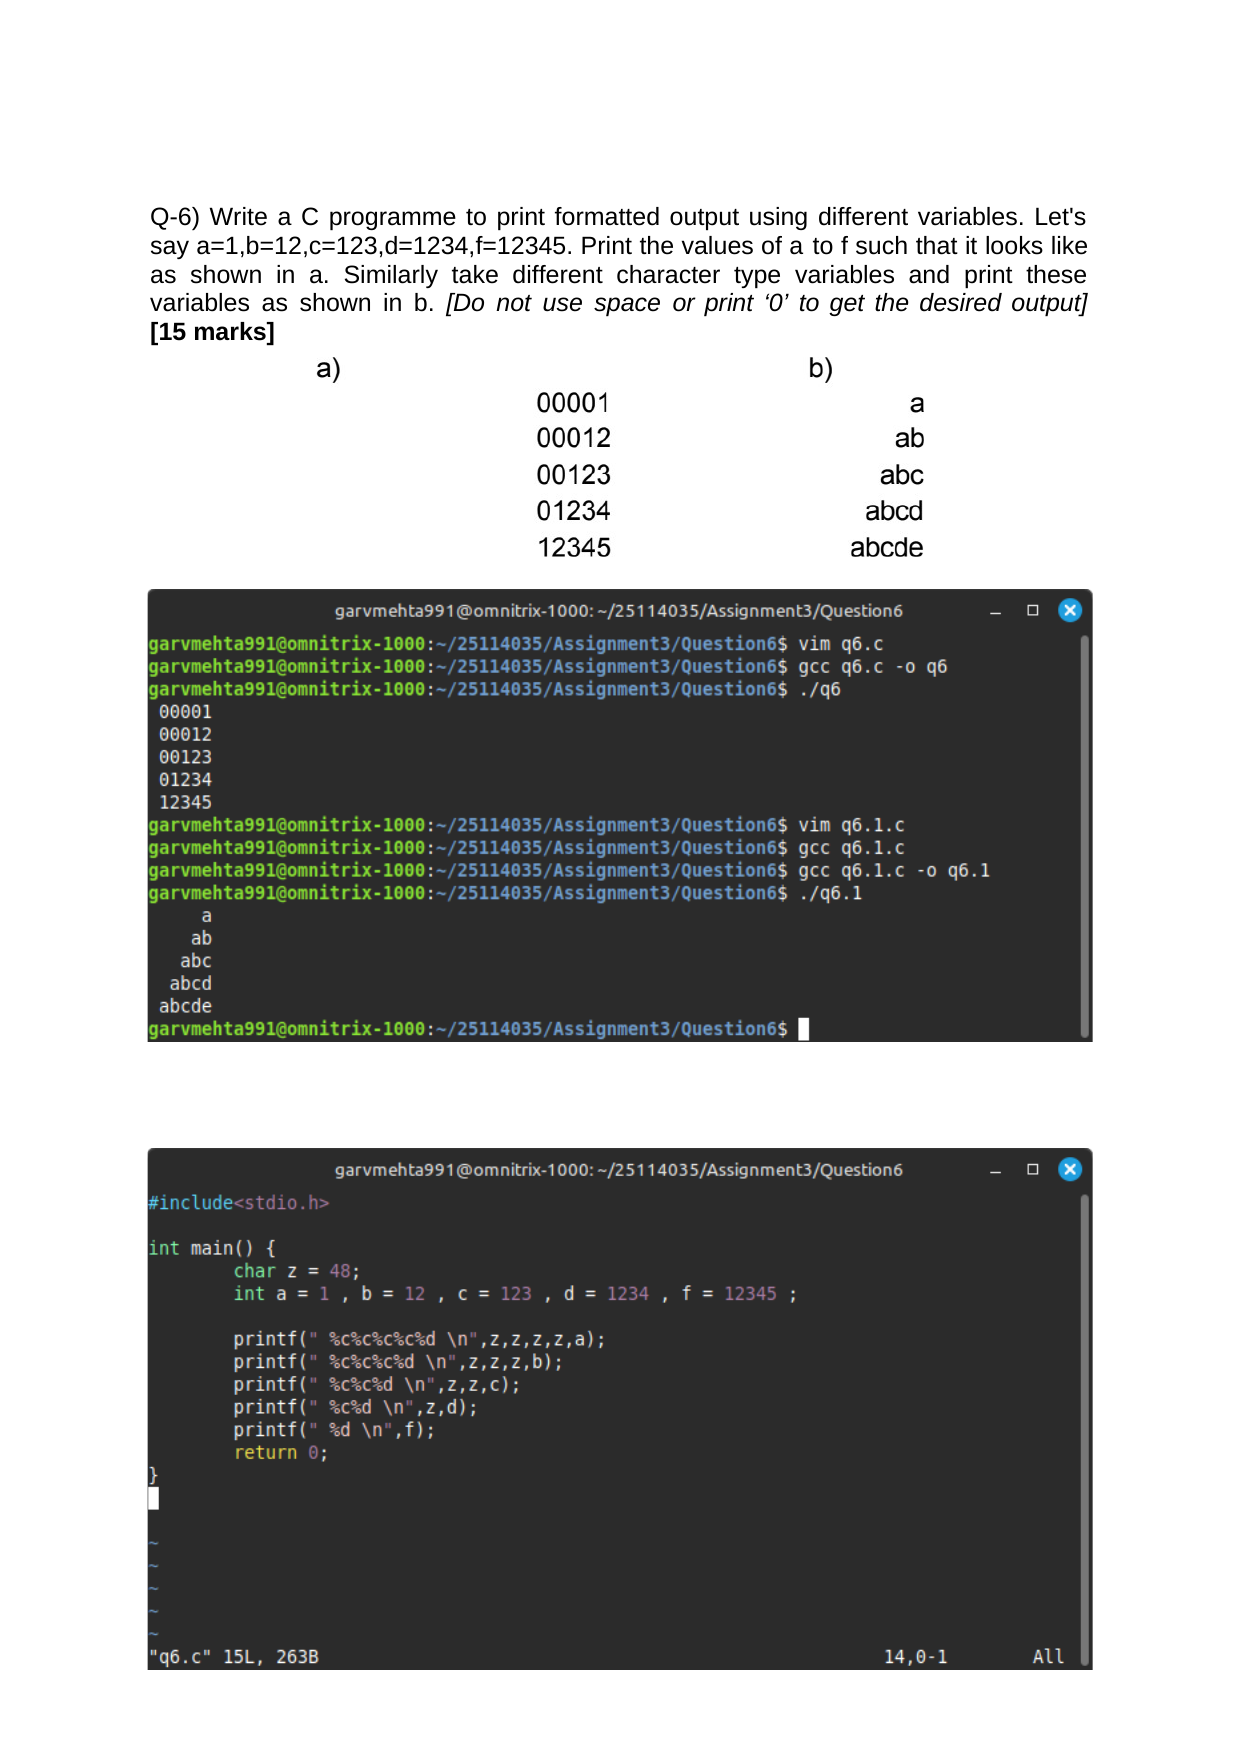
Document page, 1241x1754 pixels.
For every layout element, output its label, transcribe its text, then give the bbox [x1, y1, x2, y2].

text Q-6) Write a C programme to print formatted output using different variables. Let's say a=1,b=12,c=123,d=1234,f=12345. Print the values of a to f such that it looks like as shown in a. Similarly take different character type variables and print these variables as shown in b. [Do not use space or print ‘0’ to get the desired output] [15 marks] [150, 202, 1089, 346]
picture [147, 1148, 1093, 1670]
picture [147, 589, 1093, 1042]
picture [316, 357, 924, 557]
